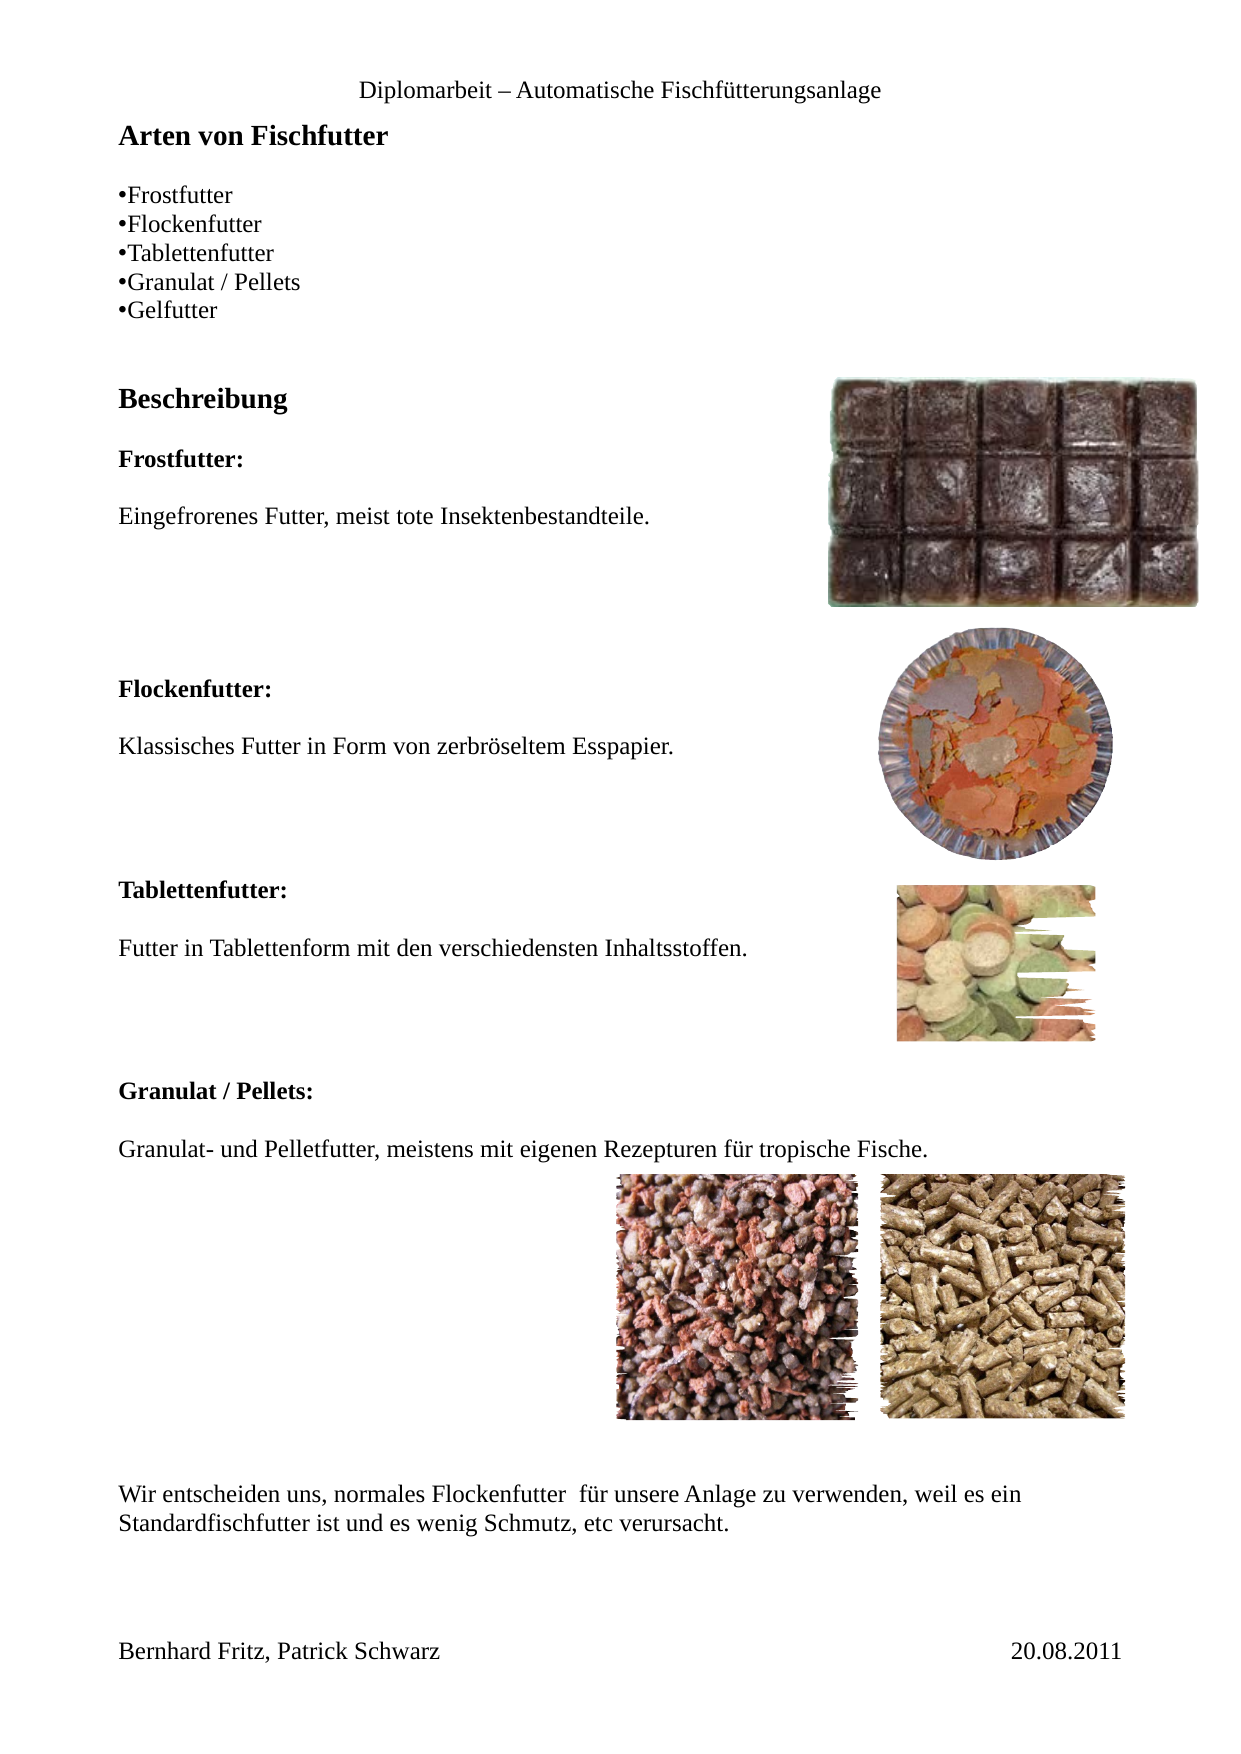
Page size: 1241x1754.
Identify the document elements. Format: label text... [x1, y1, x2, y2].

list Tablettenfutter [118, 238, 1122, 267]
text Flockenfutter: [118, 674, 900, 731]
text [1024, 933, 1122, 961]
list Flockenfutter [118, 209, 1122, 238]
text Tablettenfutter: [118, 875, 1122, 904]
list Gelfutter [118, 295, 1122, 324]
text Granulat- und Pelletfutter, meistens mit eigenen Rezepturen für tropische Fische. [118, 1134, 1122, 1163]
text Arten von Fischfutter [118, 118, 1122, 152]
text Beschreibung [118, 382, 833, 415]
text Frostfutter: [118, 444, 832, 473]
text Wir entscheiden uns, normales Flockenfutter für unsere Anlage zu verwenden, weil es ein Standardfischfutter ist und es wenig Schmutz, etc verursacht. [118, 1479, 1122, 1536]
text Granulat / Pellets: [118, 1076, 1122, 1105]
text Eingefrorenes Futter, meist tote Insektenbestandteile. [118, 501, 830, 530]
text Klassisches Futter in Form von zerbröseltem Esspapier. [118, 731, 878, 760]
text [1090, 674, 1122, 731]
text Futter in Tablettenform mit den verschiedensten Inhaltsstoffen. [118, 933, 896, 961]
list Granulat / Pellets [118, 267, 1122, 295]
list Frostfutter [118, 180, 1122, 209]
